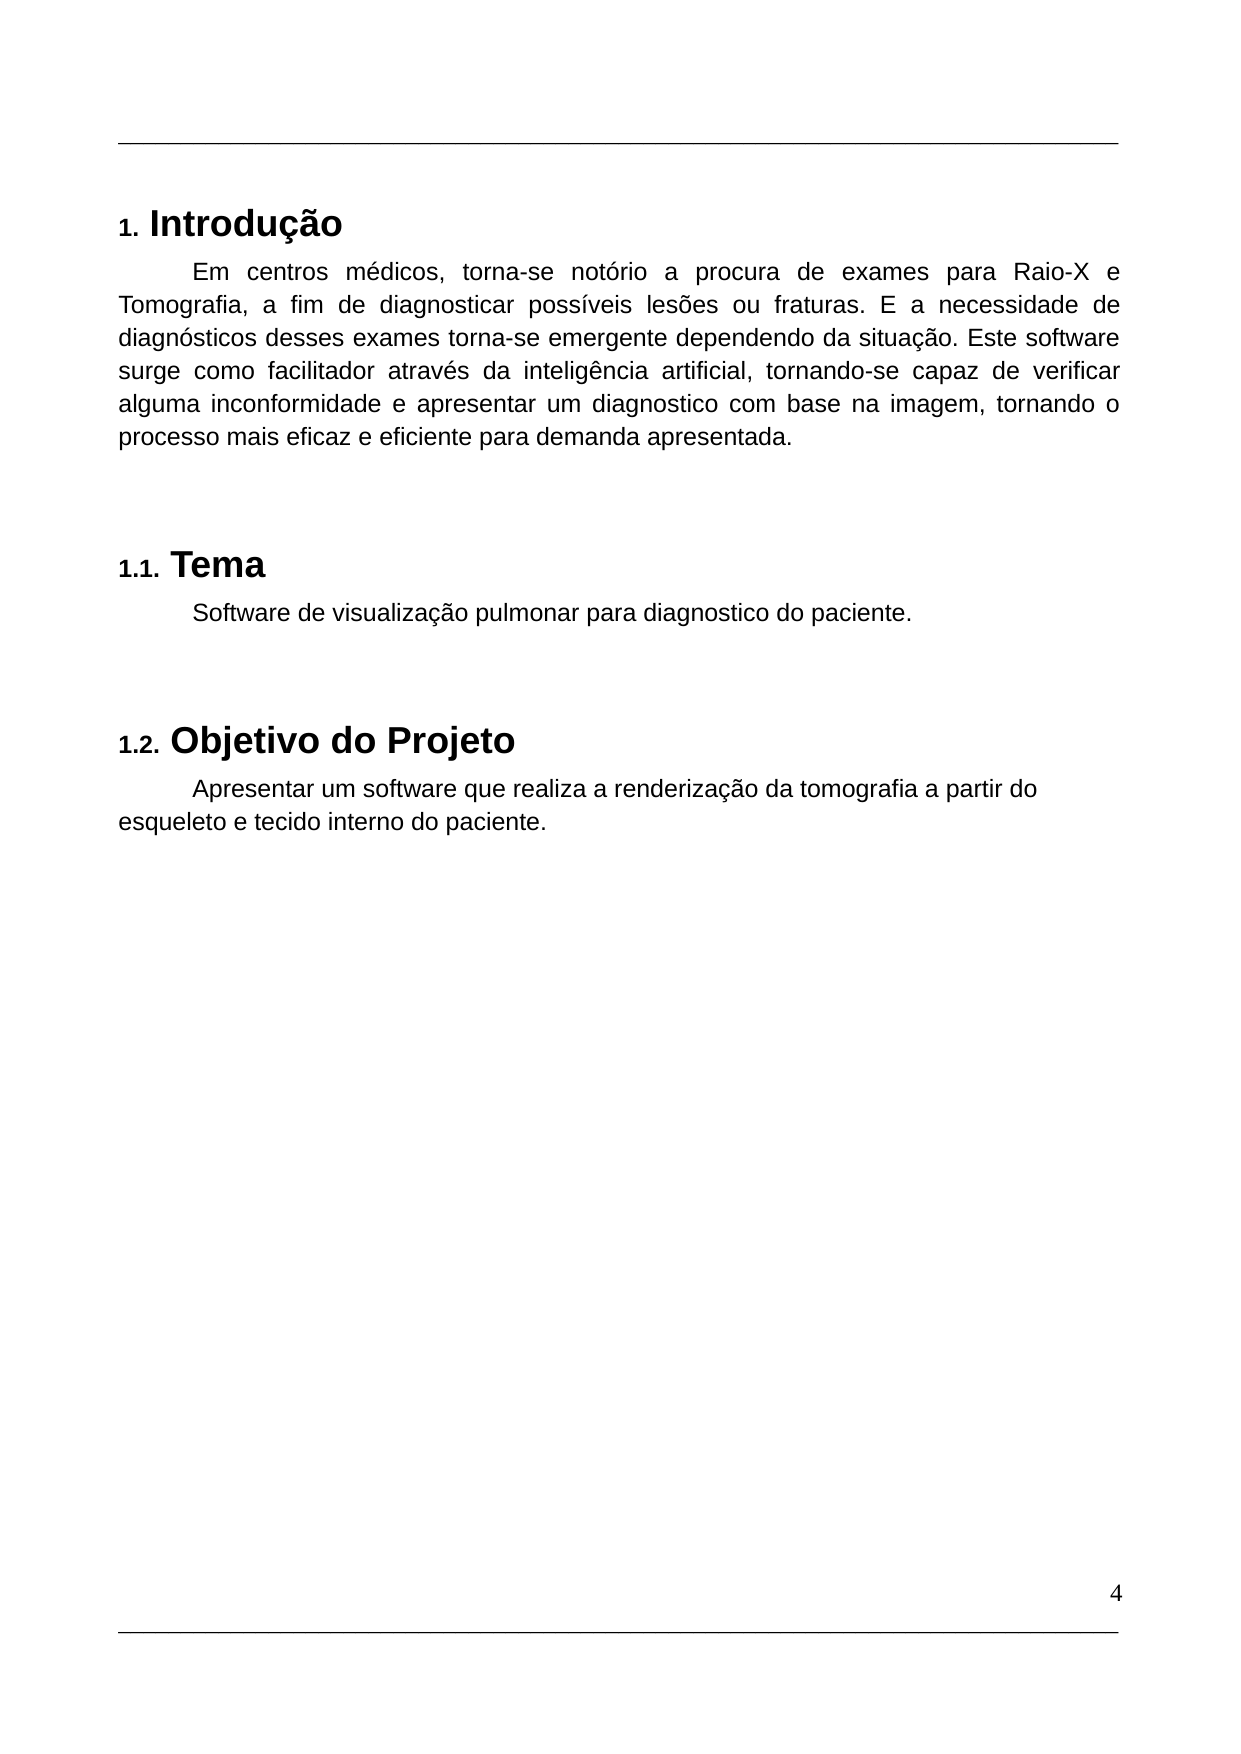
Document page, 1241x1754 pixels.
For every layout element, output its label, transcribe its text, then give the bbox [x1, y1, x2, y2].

text Em centros médicos, torna-se notório a procura de exames para Raio-X e Tomografia, a fim de diagnosticar possíveis lesões ou fraturas. E a necessidade de diagnósticos desses exames torna-se emergente dependendo da situação. Este software surge como facilitador através da inteligência artificial, tornando-se capaz de verificar alguma inconformidade e apresentar um diagnostico com base na imagem, tornando o processo mais eficaz e eficiente para demanda apresentada. [118, 257, 1122, 451]
subtitle 1.2. Objetivo do Projeto [118, 718, 1122, 761]
text Software de visualização pulmonar para diagnostico do paciente. [118, 598, 1122, 627]
subtitle 1.1. Tema [118, 542, 1122, 586]
subtitle 1. Introdução [118, 201, 1122, 244]
text Apresentar um software que realiza a renderização da tomografia a partir do esqueleto e tecido interno do paciente. [118, 774, 1122, 836]
